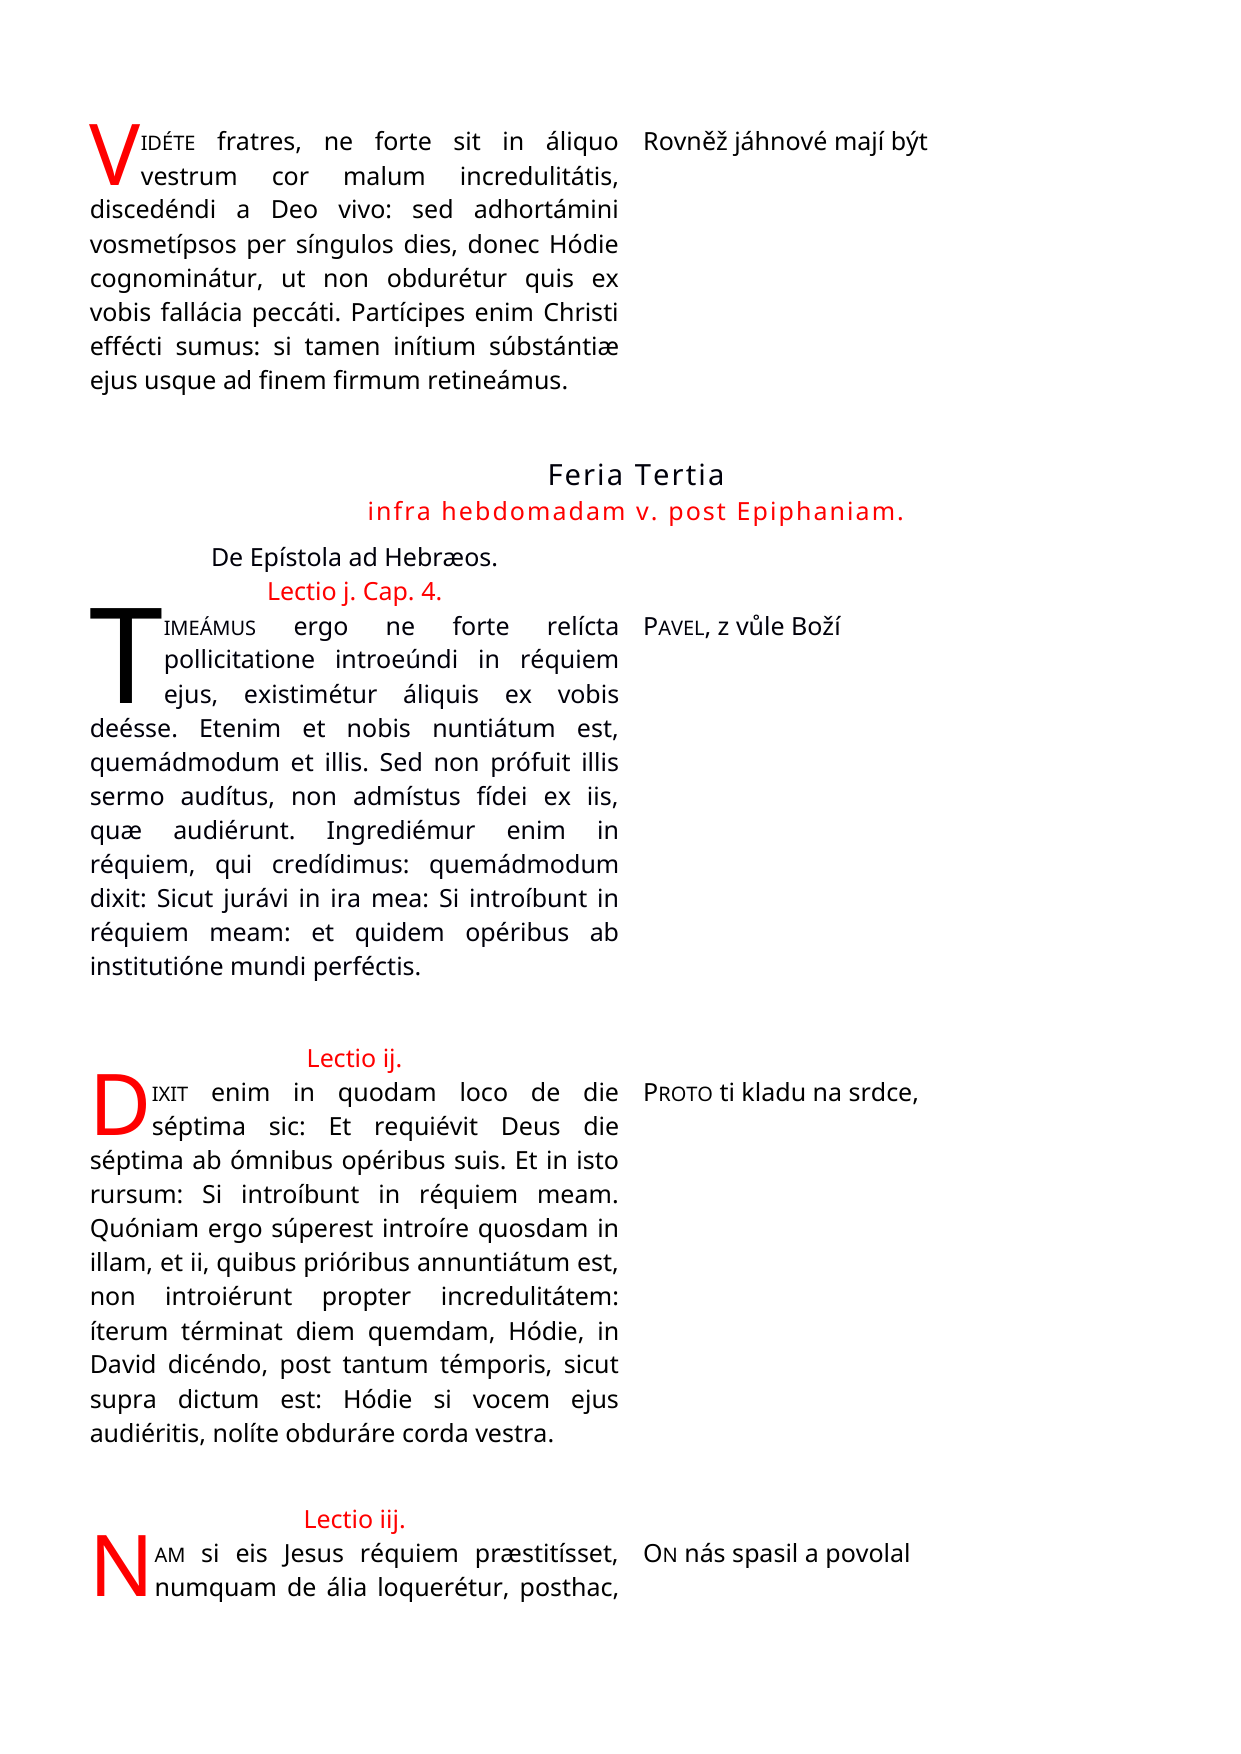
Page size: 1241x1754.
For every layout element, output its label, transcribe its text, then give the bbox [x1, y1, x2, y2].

table_cell De Epístola ad Hebræos. Lectio j. Cap. 4. Timeámus ergo ne forte relícta pollicitatione introeúndi in réquiem ejus, existimétur áliquis ex vobis deésse. Etenim et nobis nuntiátum est, quemádmodum et illis. Sed non prófuit illis sermo audítus, non admístus fídei ex iis, quæ audiérunt. Ingrediémur enim in réquiem, qui credídimus: quemádmodum dixit: Sicut jurávi in ira mea: Si introíbunt in réquiem meam: et quidem opéribus ab institutióne mundi perféctis. [78, 534, 631, 1035]
table_cell Proto ti kladu na srdce, [631, 1035, 1194, 1495]
table_cell Lectio ij. Dixit enim in quodam loco de die séptima sic: Et requiévit Deus die séptima ab ómnibus opéribus suis. Et in isto rursum: Si introíbunt in réquiem meam. Quóniam ergo súperest introíre quosdam in illam, et ii, quibus prióribus annuntiátum est, non introiérunt propter incredulitátem: íterum términat diem quemdam, Hódie, in David dicéndo, post tantum témporis, sicut supra dictum est: Hódie si vocem ejus audiéritis, nolíte obduráre corda vestra. [78, 1035, 631, 1495]
table_cell Feria Tertia infra hebdomadam v. post Epiphaniam. [78, 449, 1194, 534]
table_cell On nás spasil a povolal [631, 1495, 1194, 1615]
table_cell Vidéte fratres, ne forte sit in áliquo vestrum cor malum incredulitátis, discedéndi a Deo vivo: sed adhortámini vosmetípsos per síngulos dies, donec Hódie cognominátur, ut non obdurétur quis ex vobis fallácia peccáti. Partícipes enim Christi effécti sumus: si tamen inítium súbstántiæ ejus usque ad finem firmum retineámus. [78, 118, 631, 448]
table_cell Pavel, z vůle Boží [631, 534, 1194, 1035]
table_cell Lectio iij. Nam si eis Jesus réquiem præstitísset, numquam de ália loquerétur, posthac, [78, 1495, 631, 1615]
table_cell Rovněž jáhnové mají být [631, 118, 1194, 448]
